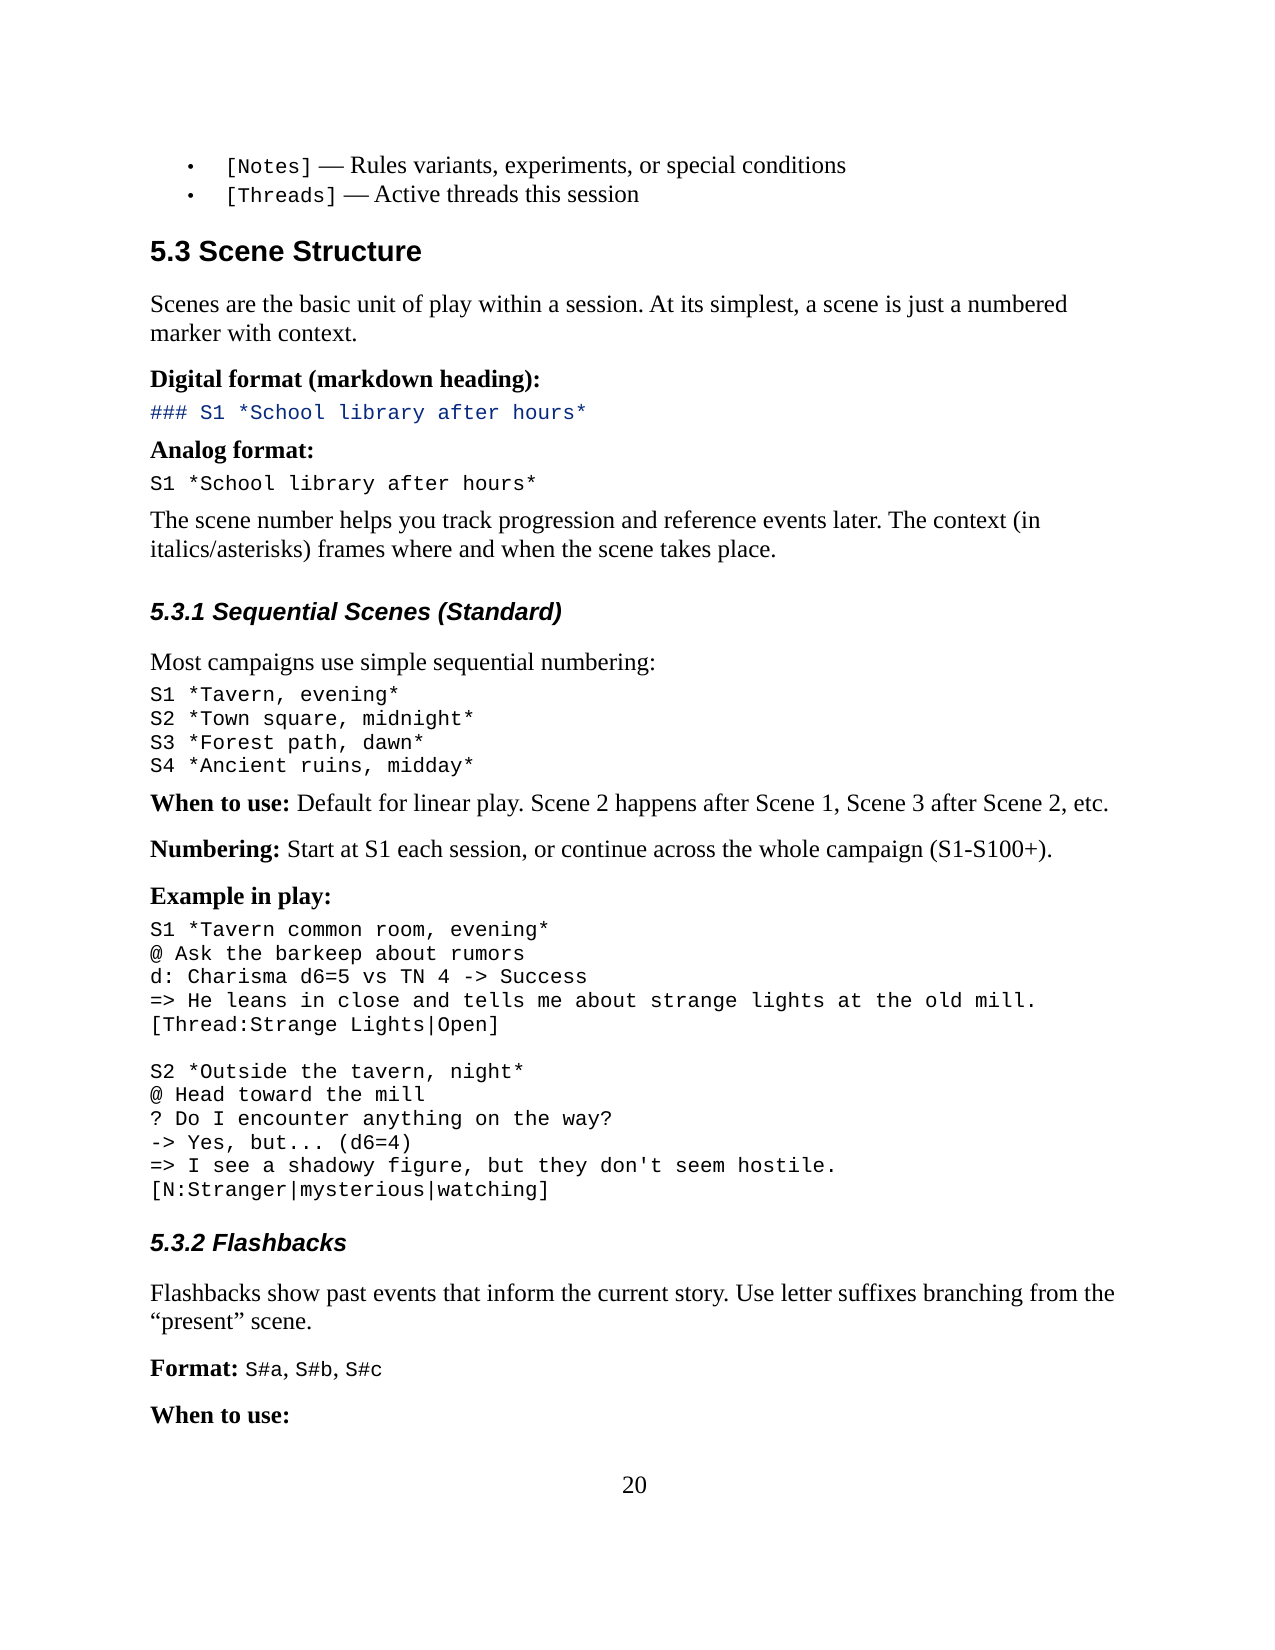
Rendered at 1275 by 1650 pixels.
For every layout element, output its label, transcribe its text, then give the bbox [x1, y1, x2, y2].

subtitle 5.3.2 Flashbacks [150, 1228, 1125, 1256]
text Example in play: [150, 881, 1125, 910]
text -> Yes, but... (d6=4) [150, 1132, 1125, 1155]
text Most campaigns use simple sequential numbering: [150, 647, 1125, 675]
text Format: S#a, S#b, S#c [150, 1353, 1125, 1383]
text @ Head toward the mill [150, 1084, 1125, 1108]
text S3 *Forest path, dawn* [150, 732, 1125, 755]
text When to use: Default for linear play. Scene 2 happens after Scene 1, Scene 3 after Scene 2, etc. [150, 788, 1125, 817]
text Scenes are the basic unit of play within a session. At its simplest, a scene is just a numbered marker with context. [150, 289, 1125, 347]
text @ Ask the barkeep about rumors [150, 943, 1125, 966]
text S1 *School library after hours* [150, 473, 1125, 496]
text S1 *Tavern, evening* [150, 684, 1125, 708]
text Flashbacks show past events that inform the current story. Use letter suffixes branching from the “present” scene. [150, 1278, 1125, 1335]
text S1 *Tavern common room, evening* [150, 919, 1125, 943]
text S2 *Outside the tavern, night* [150, 1061, 1125, 1084]
list [Threads] — Active threads this session [187, 179, 1125, 209]
text d: Charisma d6=5 vs TN 4 -> Success [150, 966, 1125, 990]
text Digital format (markdown heading): [150, 364, 1125, 393]
text [N:Stranger|mysterious|watching] [150, 1179, 1125, 1203]
text => He leans in close and tells me about strange lights at the old mill. [150, 990, 1125, 1013]
subtitle 5.3.1 Sequential Scenes (Standard) [150, 597, 1125, 625]
text Numbering: Start at S1 each session, or continue across the whole campaign (S1-S100+). [150, 834, 1125, 863]
text [Thread:Strange Lights|Open] [150, 1013, 1125, 1037]
subtitle 5.3 Scene Structure [150, 234, 1125, 268]
text ? Do I encounter anything on the way? [150, 1108, 1125, 1132]
text S4 *Ancient ruins, midday* [150, 755, 1125, 779]
list [Notes] — Rules variants, experiments, or special conditions [187, 150, 1125, 179]
text S2 *Town square, midnight* [150, 708, 1125, 732]
text The scene number helps you track progression and reference events later. The context (in italics/asterisks) frames where and when the scene takes place. [150, 505, 1125, 563]
text ### S1 *School library after hours* [150, 402, 1125, 426]
text Analog format: [150, 435, 1125, 464]
text When to use: [150, 1401, 1125, 1429]
text => I see a shadowy figure, but they don't seem hostile. [150, 1155, 1125, 1179]
